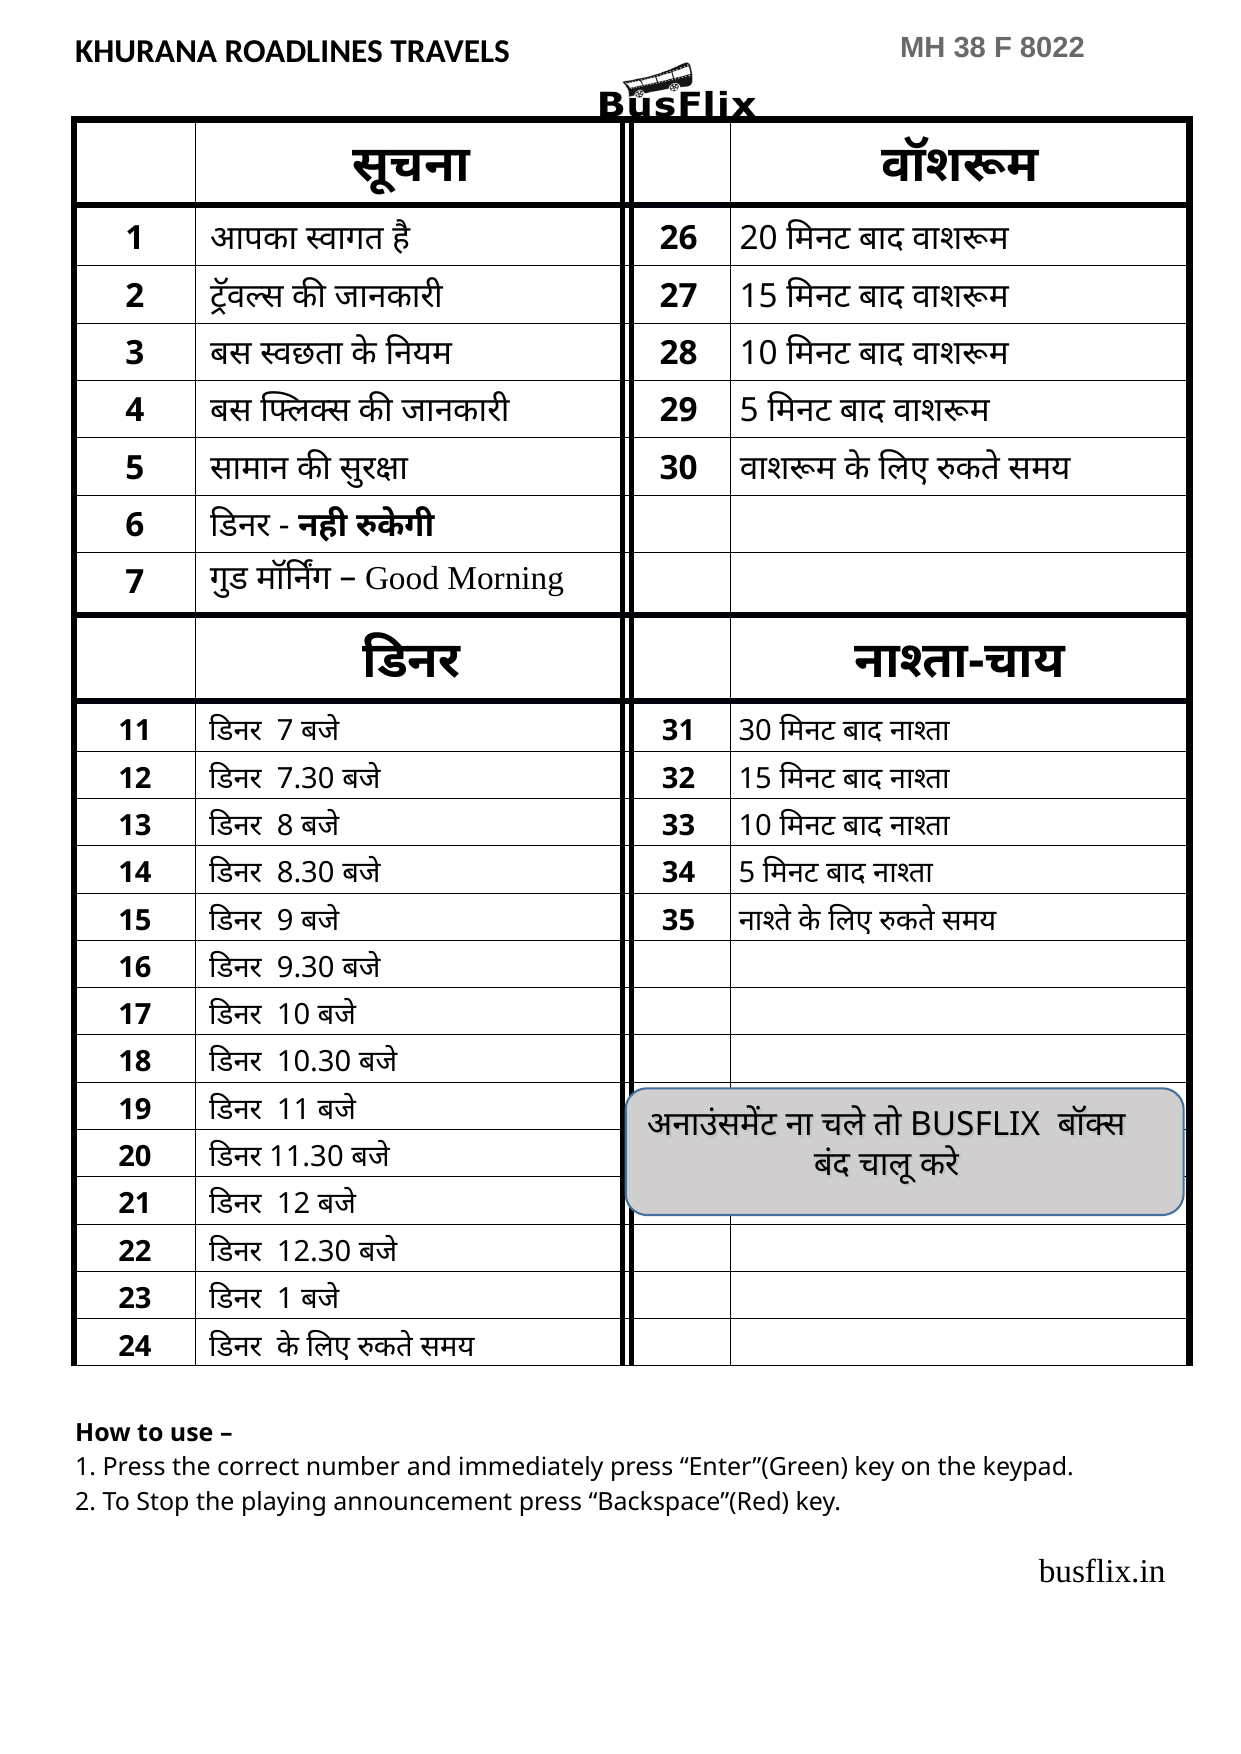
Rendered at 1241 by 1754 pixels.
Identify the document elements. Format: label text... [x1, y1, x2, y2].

table_cell डिनर 1 बजे [196, 1272, 620, 1318]
table_cell [731, 496, 1186, 552]
table_cell डिनर 9 बजे [196, 894, 620, 940]
table_cell डिनर 8.30 बजे [196, 846, 620, 892]
table_cell डिनर 10.30 बजे [196, 1035, 620, 1082]
table_cell 23 [77, 1272, 195, 1318]
table_cell डिनर 12 बजे [196, 1177, 620, 1223]
table_cell 13 [77, 799, 195, 845]
text busflix.in [75, 1551, 1165, 1589]
table_cell 35 [634, 894, 730, 940]
table_cell 5 मिनट बाद नाश्ता [731, 846, 1186, 892]
table_cell [634, 988, 730, 1034]
table_cell [731, 1083, 1186, 1129]
table_cell डिनर 10 बजे [196, 988, 620, 1034]
table_cell 17 [77, 988, 195, 1034]
table_cell 18 [77, 1035, 195, 1082]
table_cell 27 [634, 266, 730, 322]
table_cell 21 [77, 1177, 195, 1223]
table_cell [634, 553, 730, 612]
table_cell 14 [77, 846, 195, 892]
table_cell 1 [77, 208, 195, 265]
table_cell बस स्वछता के नियम [196, 324, 620, 380]
table_cell डिनर 7.30 बजे [196, 752, 620, 798]
table_cell 6 [77, 496, 195, 552]
table_cell [77, 618, 195, 697]
table_cell 24 [77, 1319, 195, 1365]
table_cell 15 मिनट बाद वाशरूम [731, 266, 1186, 322]
table_cell [634, 1035, 730, 1082]
table_cell 22 [77, 1225, 195, 1271]
table_header [77, 123, 195, 202]
text 1. Press the correct number and immediately press “Enter”(Green) key on the keypad. [75, 1449, 1165, 1483]
table_cell [731, 941, 1186, 987]
table_cell 7 [77, 553, 195, 612]
table_cell [634, 618, 730, 697]
text 2. To Stop the playing announcement press “Backspace”(Red) key. [75, 1483, 1165, 1517]
table_cell 15 मिनट बाद नाश्ता [731, 752, 1186, 798]
table_cell डिनर 8 बजे [196, 799, 620, 845]
table_cell आपका स्वागत है [196, 208, 620, 265]
table_cell 15 [77, 894, 195, 940]
table_cell [634, 1225, 730, 1271]
text How to use – [75, 1415, 1165, 1449]
table_cell 11 [77, 704, 195, 751]
table_cell बस फ्लिक्स की जानकारी [196, 381, 620, 437]
table_cell 34 [634, 846, 730, 892]
table_cell [634, 941, 730, 987]
table_cell [731, 1272, 1186, 1318]
table_cell 10 मिनट बाद वाशरूम [731, 324, 1186, 380]
table_cell वाशरूम के लिए रुकते समय [731, 438, 1186, 495]
table_cell 29 [634, 381, 730, 437]
table_cell 20 मिनट बाद वाशरूम [731, 208, 1186, 265]
table_cell डिनर 11 बजे [196, 1083, 620, 1129]
table_cell 30 मिनट बाद नाश्ता [731, 704, 1186, 751]
table_cell डिनर 9.30 बजे [196, 941, 620, 987]
table_cell [731, 1035, 1186, 1082]
table_cell 32 [634, 752, 730, 798]
table_cell [731, 988, 1186, 1034]
table_cell नाश्ता-चाय [731, 618, 1186, 697]
table_cell डिनर के लिए रुकते समय [196, 1319, 620, 1365]
table_cell [731, 1177, 1186, 1223]
table_cell [634, 1319, 730, 1365]
table_cell 5 [77, 438, 195, 495]
table_cell 33 [634, 799, 730, 845]
table_cell 28 [634, 324, 730, 380]
table_cell [634, 1272, 730, 1318]
table_cell डिनर 12.30 बजे [196, 1225, 620, 1271]
table_cell सामान की सुरक्षा [196, 438, 620, 495]
table_cell 12 [77, 752, 195, 798]
table_header वॉशरूम [731, 123, 1186, 202]
table_cell ट्रॅवल्स की जानकारी [196, 266, 620, 322]
table_cell [634, 1083, 730, 1090]
table_cell [634, 1213, 730, 1223]
table_cell नाश्ते के लिए रुकते समय [731, 894, 1186, 940]
table_cell 31 [634, 704, 730, 751]
table_cell 10 मिनट बाद नाश्ता [731, 799, 1186, 845]
table_cell [731, 553, 1186, 612]
table_cell 20 [77, 1130, 195, 1176]
table_cell डिनर 7 बजे [196, 704, 620, 751]
table_cell 3 [77, 324, 195, 380]
table_cell डिनर 11.30 बजे [196, 1130, 620, 1176]
table_header [634, 123, 730, 202]
table_cell गुड मॉर्निंग – Good Morning [196, 553, 620, 612]
table_cell [731, 1319, 1186, 1365]
table_cell 19 [77, 1083, 195, 1129]
table_header सूचना [196, 123, 620, 202]
table_cell 30 [634, 438, 730, 495]
table_cell [634, 496, 730, 552]
table_cell 26 [634, 208, 730, 265]
table_cell 16 [77, 941, 195, 987]
table_cell डिनर [196, 618, 620, 697]
table_cell 4 [77, 381, 195, 437]
table_cell 2 [77, 266, 195, 322]
table_cell [731, 1225, 1186, 1271]
table_cell 5 मिनट बाद वाशरूम [731, 381, 1186, 437]
table_cell डिनर - नही रुकेगी [196, 496, 620, 552]
